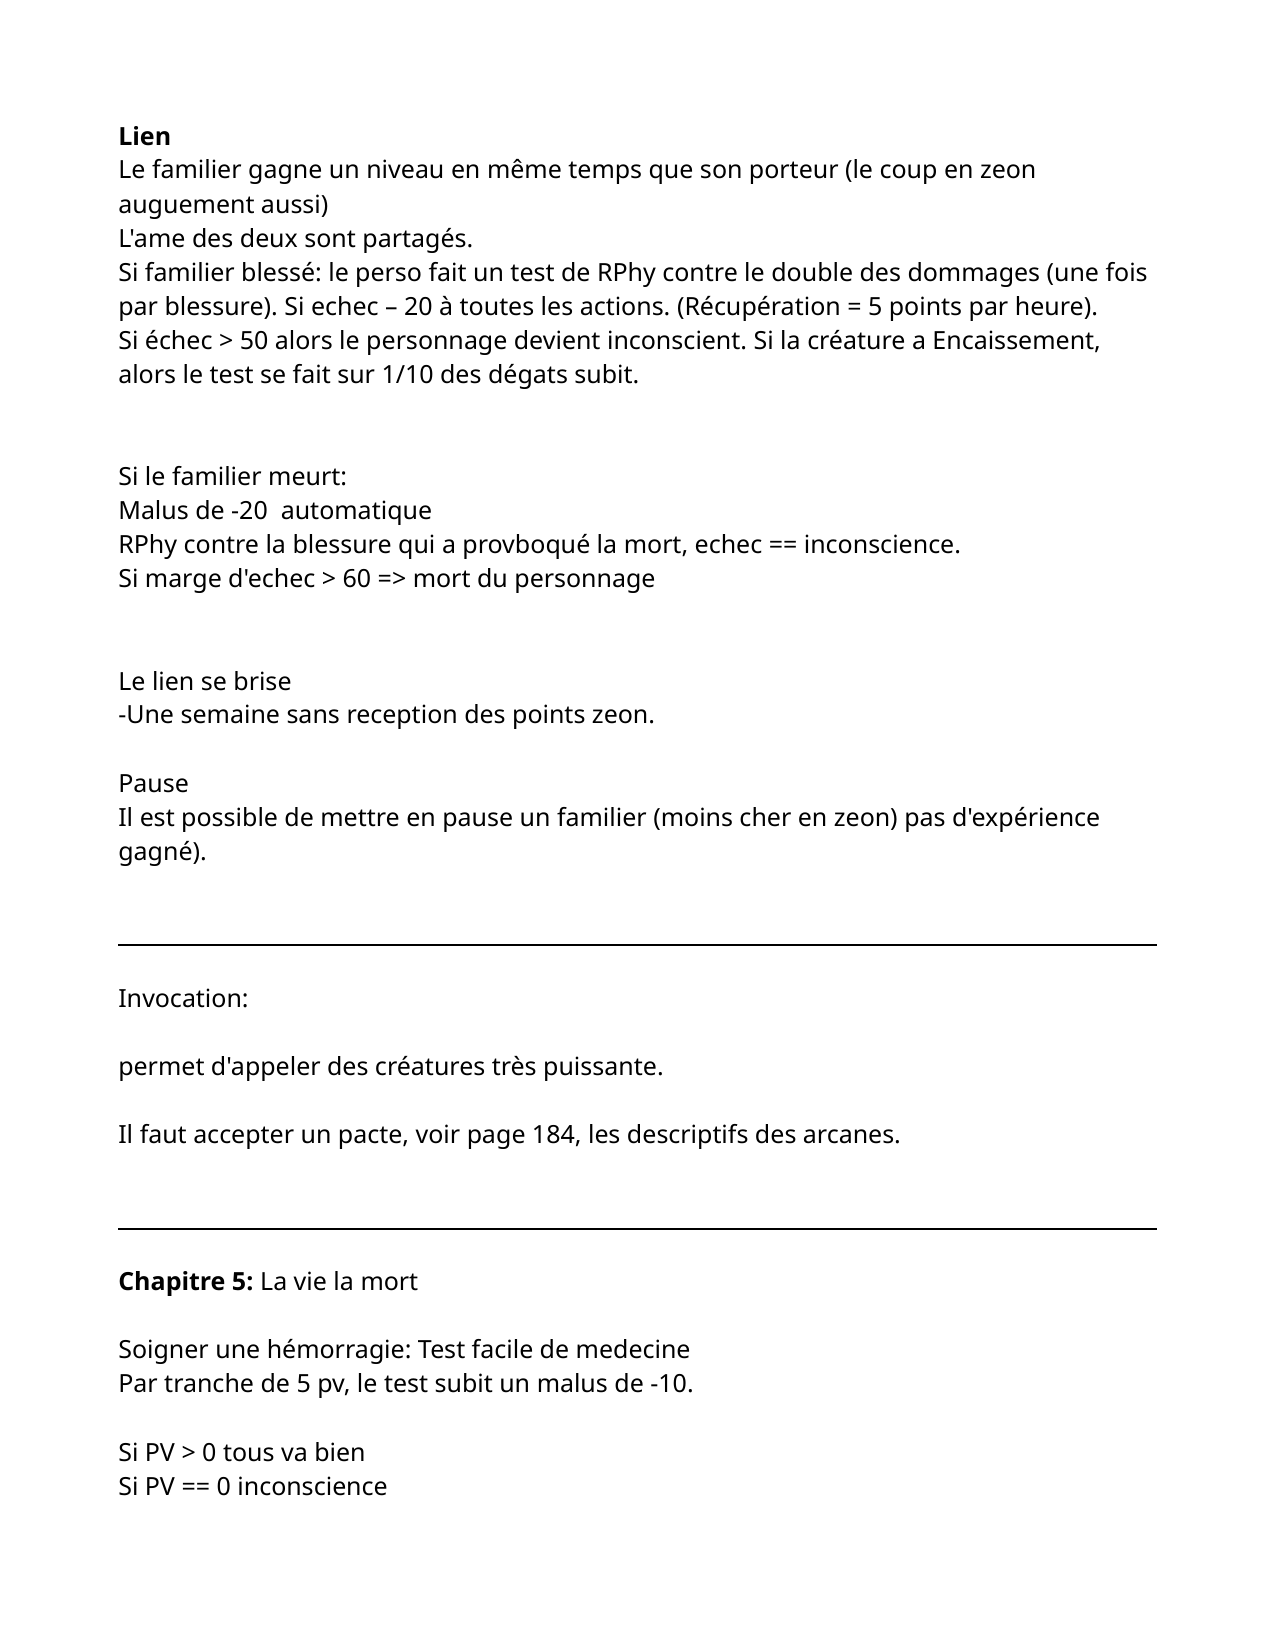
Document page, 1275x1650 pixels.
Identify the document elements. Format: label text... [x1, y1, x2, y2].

text Il faut accepter un pacte, voir page 184, les descriptifs des arcanes. [118, 1117, 1157, 1151]
text Si échec > 50 alors le personnage devient inconscient. Si la créature a Encaissement, alors le test se fait sur 1/10 des dégats subit. [118, 322, 1157, 391]
text permet d'appeler des créatures très puissante. [118, 1049, 1157, 1083]
text Invocation: [118, 981, 1157, 1014]
text Le lien se brise [118, 663, 1157, 697]
text Si PV > 0 tous va bien [118, 1434, 1157, 1468]
text Si le familier meurt: [118, 459, 1157, 493]
text -Une semaine sans reception des points zeon. [118, 697, 1157, 731]
text Chapitre 5: La vie la mort [118, 1264, 1157, 1298]
text RPhy contre la blessure qui a provboqué la mort, echec == inconscience. [118, 527, 1157, 561]
text Si familier blessé: le perso fait un test de RPhy contre le double des dommages (une fois par blessure). Si echec – 20 à toutes les actions. (Récupération = 5 points par heure). [118, 254, 1157, 322]
text Lien [118, 118, 1157, 152]
text Malus de -20 automatique [118, 493, 1157, 527]
text Pause [118, 765, 1157, 799]
text Si PV == 0 inconscience [118, 1468, 1157, 1502]
text Il est possible de mettre en pause un familier (moins cher en zeon) pas d'expérience gagné). [118, 799, 1157, 867]
text L'ame des deux sont partagés. [118, 220, 1157, 254]
text Par tranche de 5 pv, le test subit un malus de -10. [118, 1366, 1157, 1400]
text Le familier gagne un niveau en même temps que son porteur (le coup en zeon auguement aussi) [118, 152, 1157, 220]
text Si marge d'echec > 60 => mort du personnage [118, 561, 1157, 595]
text Soigner une hémorragie: Test facile de medecine [118, 1332, 1157, 1366]
